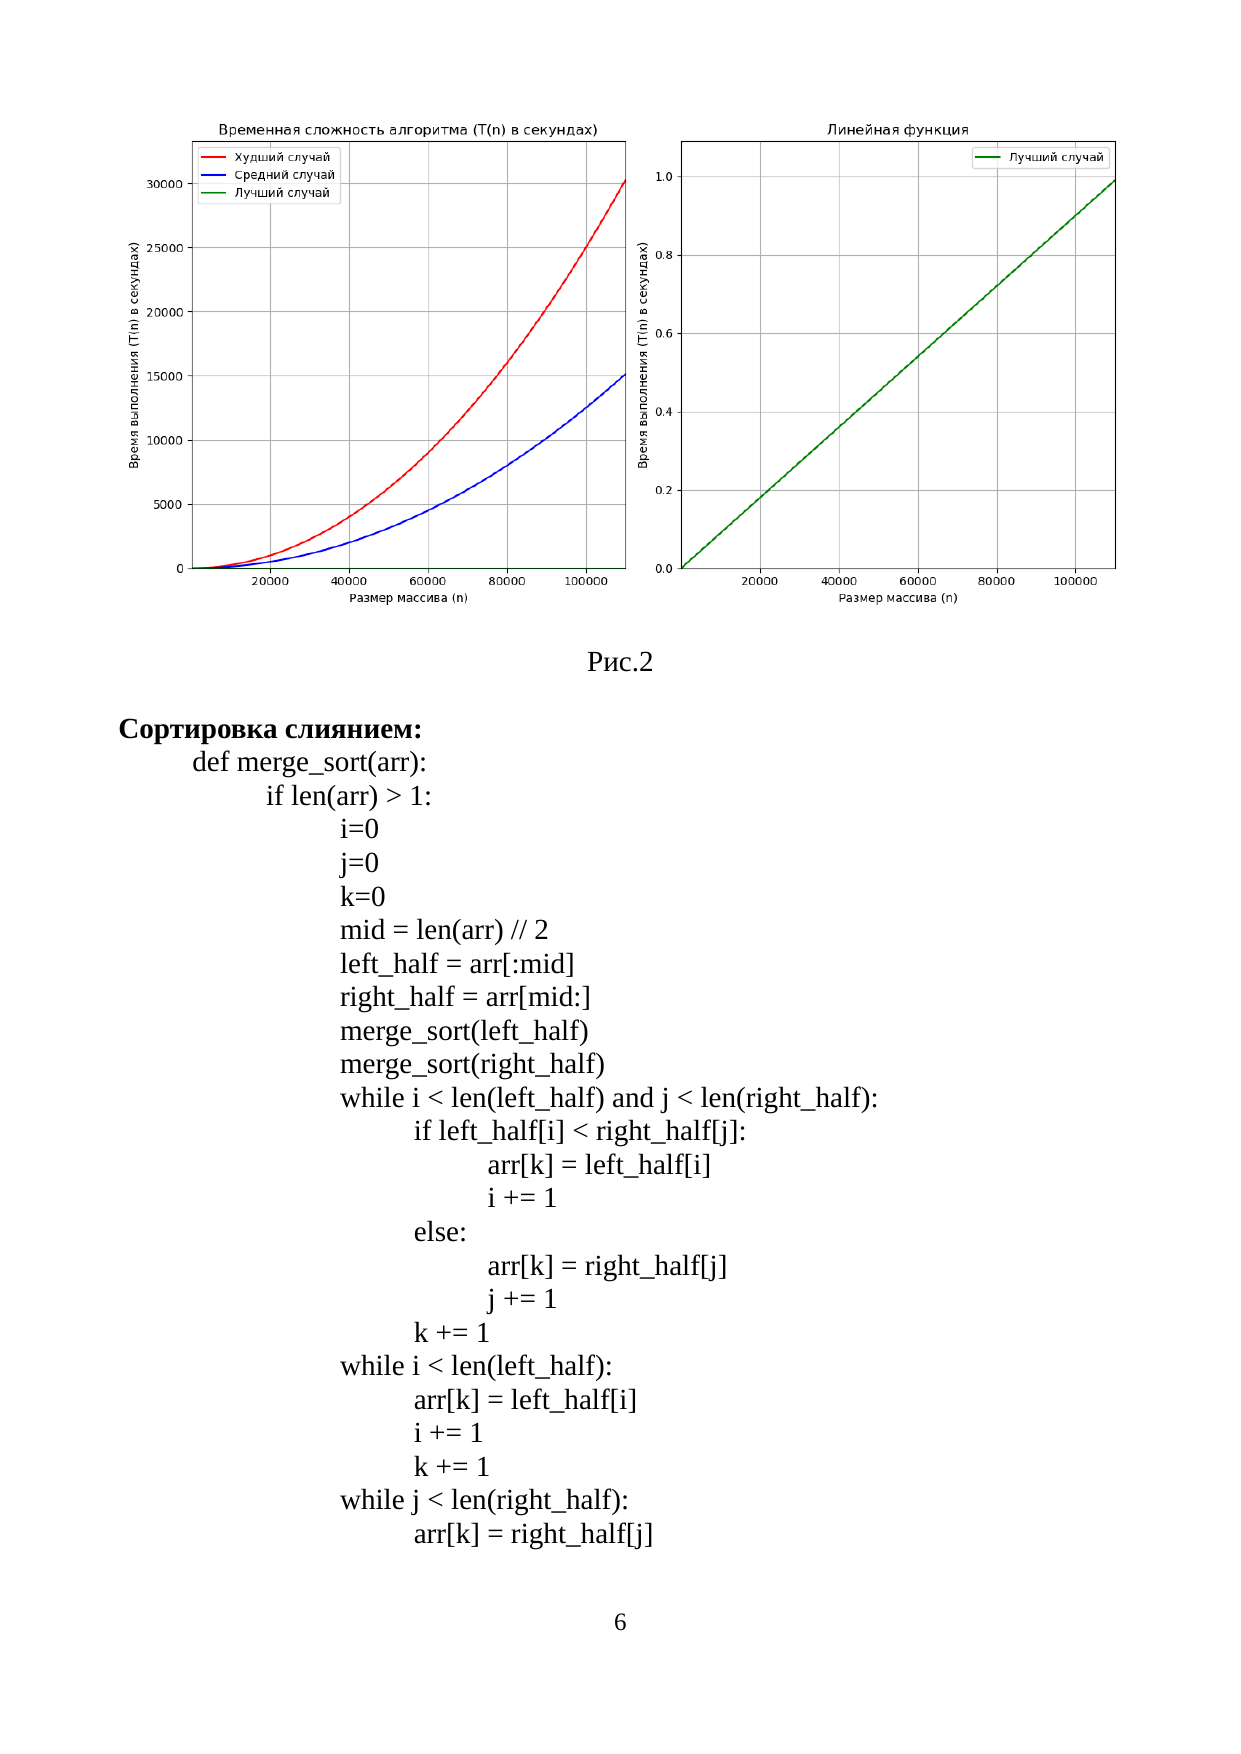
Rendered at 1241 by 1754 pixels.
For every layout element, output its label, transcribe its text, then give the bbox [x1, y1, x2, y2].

text i += 1 [118, 1415, 1122, 1449]
text if left_half[i] < right_half[j]: [118, 1113, 1122, 1147]
text left_half = arr[:mid] [118, 946, 1122, 979]
text Сортировка слиянием: [118, 711, 1122, 744]
text else: [118, 1214, 1122, 1248]
text i=0 [118, 812, 1122, 845]
text merge_sort(right_half) [118, 1046, 1122, 1080]
text if len(arr) > 1: [118, 778, 1122, 812]
text arr[k] = left_half[i] [118, 1382, 1122, 1415]
text arr[k] = left_half[i] [118, 1147, 1122, 1181]
text j += 1 [118, 1281, 1122, 1315]
text def merge_sort(arr): [118, 744, 1122, 778]
picture [118, 118, 1123, 611]
text merge_sort(left_half) [118, 1013, 1122, 1046]
text mid = len(arr) // 2 [118, 912, 1122, 946]
text arr[k] = right_half[j] [118, 1516, 1122, 1549]
text k=0 [118, 879, 1122, 912]
text k += 1 [118, 1315, 1122, 1348]
text while i < len(left_half) and j < len(right_half): [118, 1080, 1122, 1113]
text right_half = arr[mid:] [118, 979, 1122, 1013]
text k += 1 [118, 1449, 1122, 1482]
text while j < len(right_half): [118, 1482, 1122, 1516]
text Рис.2 [118, 644, 1122, 677]
text i += 1 [118, 1181, 1122, 1214]
text j=0 [118, 845, 1122, 879]
text arr[k] = right_half[j] [118, 1248, 1122, 1281]
text while i < len(left_half): [118, 1348, 1122, 1382]
